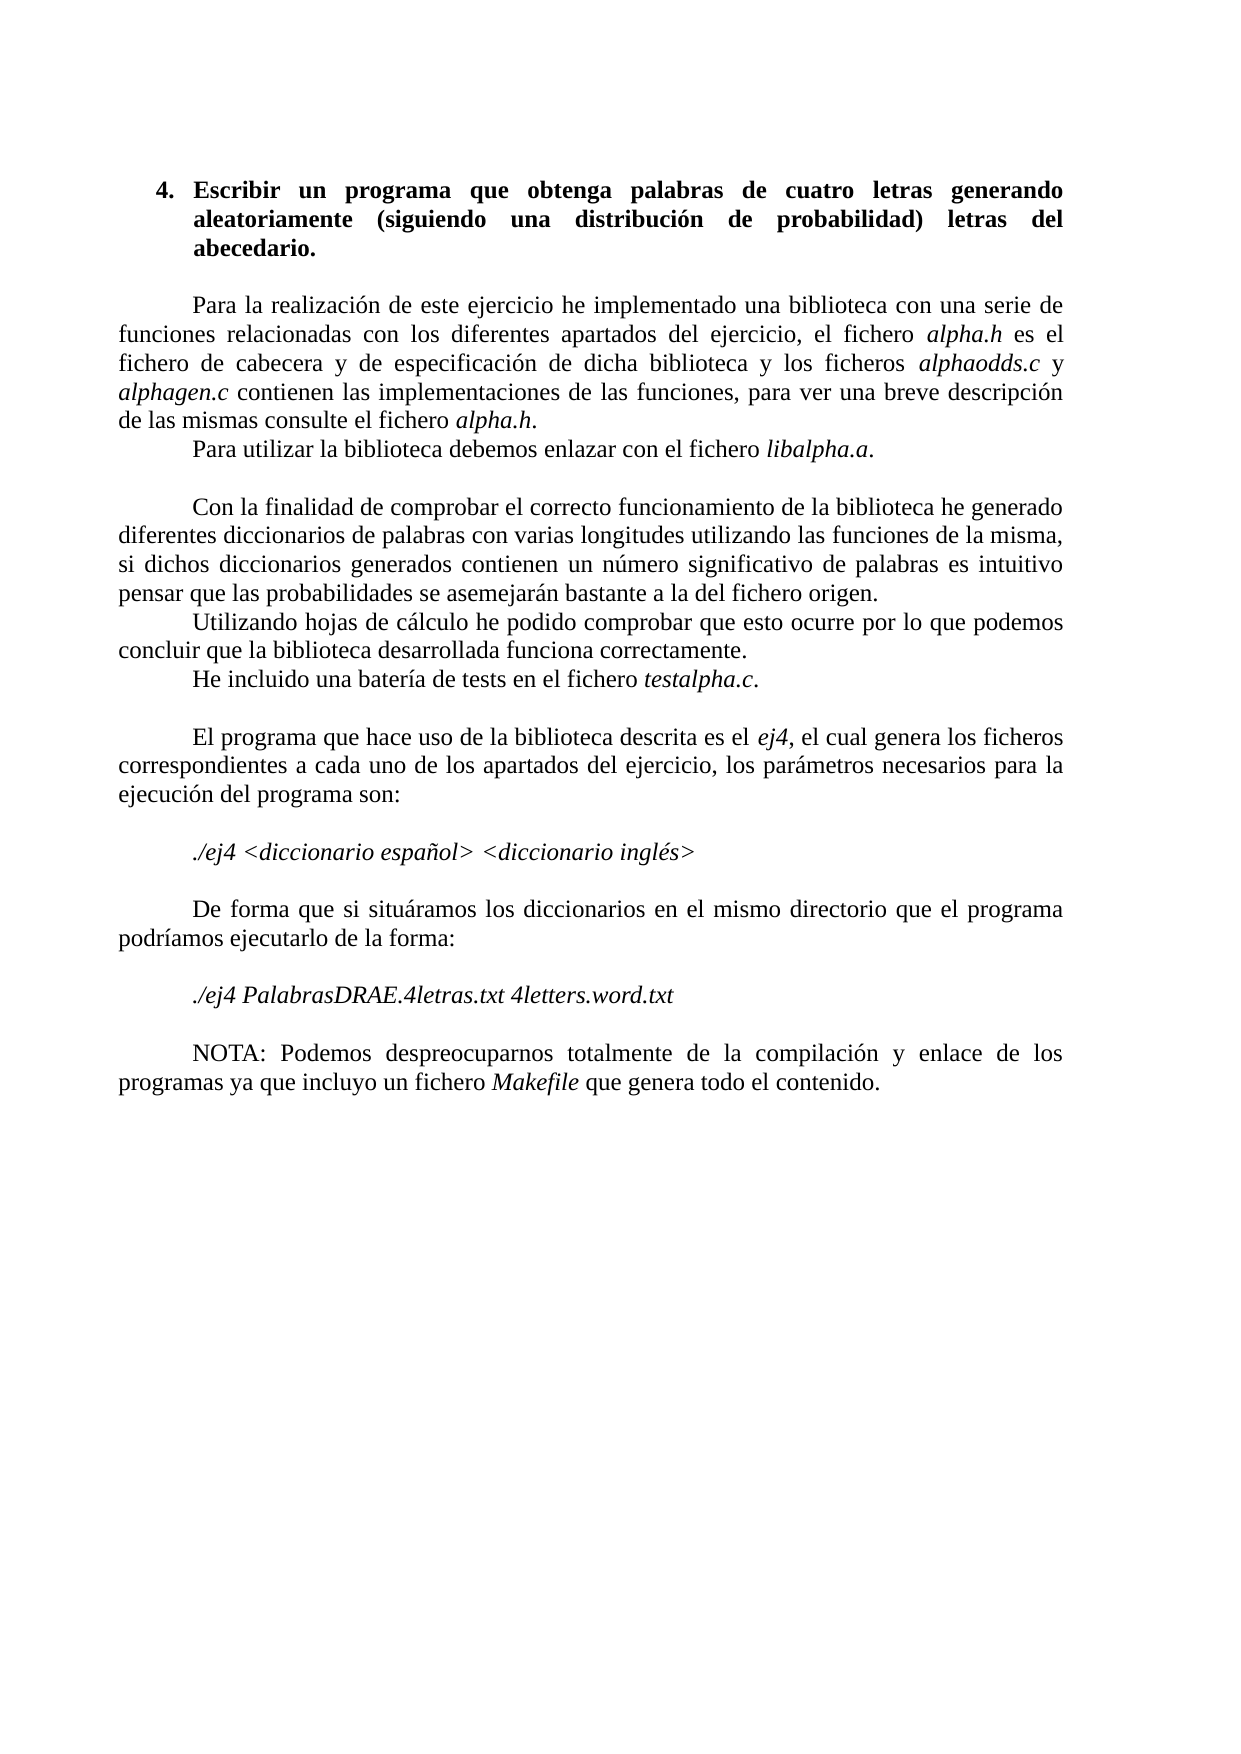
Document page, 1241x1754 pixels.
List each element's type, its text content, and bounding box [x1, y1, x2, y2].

text Con la finalidad de comprobar el correcto funcionamiento de la biblioteca he generado diferentes diccionarios de palabras con varias longitudes utilizando las funciones de la misma, si dichos diccionarios generados contienen un número significativo de palabras es intuitivo pensar que las probabilidades se asemejarán bastante a la del fichero origen. [118, 492, 1064, 607]
list Escribir un programa que obtenga palabras de cuatro letras generando aleatoriamente (siguiendo una distribución de probabilidad) letras del abecedario. [156, 176, 1064, 262]
text ./ej4 PalabrasDRAE.4letras.txt 4letters.word.txt [118, 981, 1064, 1009]
text Para utilizar la biblioteca debemos enlazar con el fichero libalpha.a. [118, 434, 1064, 463]
text Para la realización de este ejercicio he implementado una biblioteca con una serie de funciones relacionadas con los diferentes apartados del ejercicio, el fichero alpha.h es el fichero de cabecera y de especificación de dicha biblioteca y los ficheros alphaodds.c y alphagen.c contienen las implementaciones de las funciones, para ver una breve descripción de las mismas consulte el fichero alpha.h. [118, 291, 1064, 434]
text He incluido una batería de tests en el fichero testalpha.c. [118, 664, 1064, 693]
text El programa que hace uso de la biblioteca descrita es el ej4, el cual genera los ficheros correspondientes a cada uno de los apartados del ejercicio, los parámetros necesarios para la ejecución del programa son: [118, 722, 1064, 808]
text De forma que si situáramos los diccionarios en el mismo directorio que el programa podríamos ejecutarlo de la forma: [118, 894, 1064, 952]
text NOTA: Podemos despreocuparnos totalmente de la compilación y enlace de los programas ya que incluyo un fichero Makefile que genera todo el contenido. [118, 1038, 1064, 1096]
text Utilizando hojas de cálculo he podido comprobar que esto ocurre por lo que podemos concluir que la biblioteca desarrollada funciona correctamente. [118, 607, 1064, 664]
text ./ej4 <diccionario español> <diccionario inglés> [118, 837, 1064, 866]
